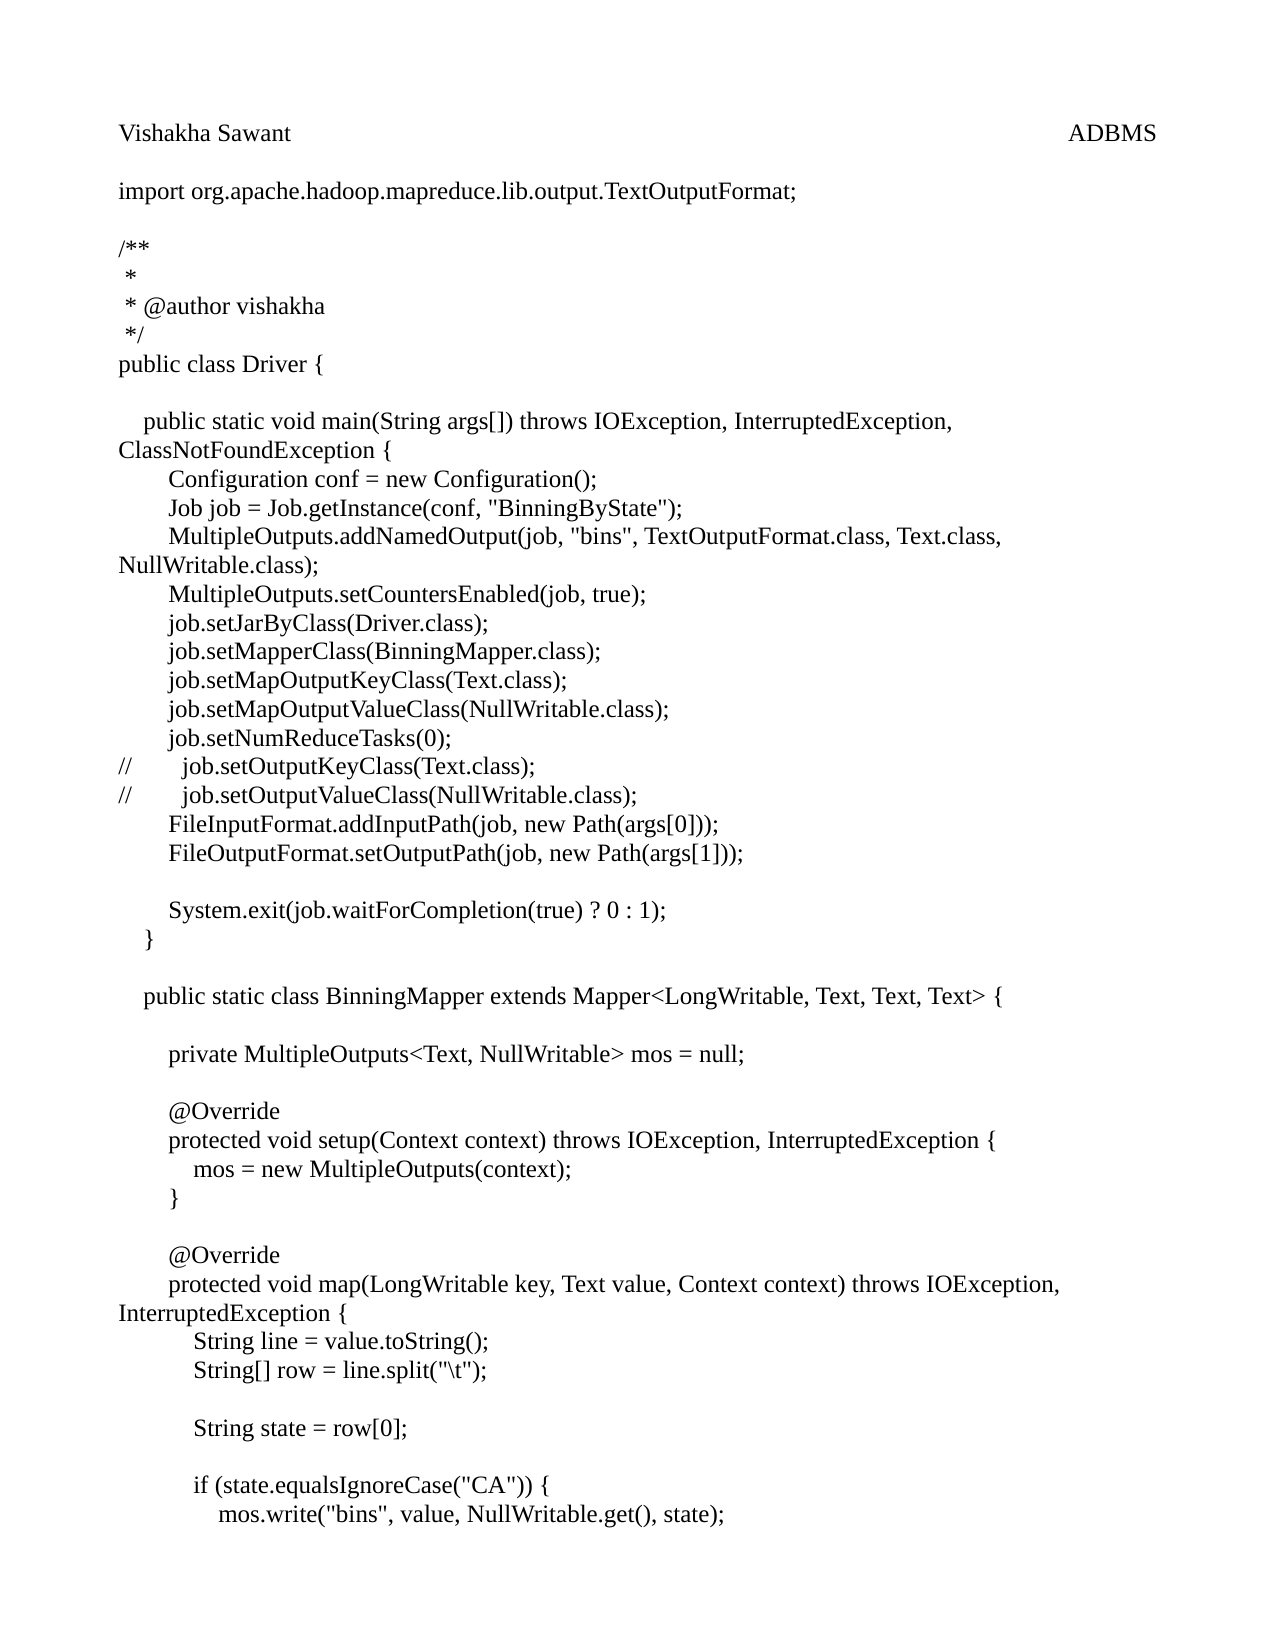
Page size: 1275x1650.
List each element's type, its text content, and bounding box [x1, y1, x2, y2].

list Job job = Job.getInstance(conf, "BinningByState"); [118, 493, 1157, 521]
list import org.apache.hadoop.mapreduce.lib.output.TextOutputFormat; [118, 176, 1157, 205]
list } [118, 924, 1157, 953]
list job.setNumReduceTasks(0); [118, 723, 1157, 751]
list mos = new MultipleOutputs(context); [118, 1154, 1157, 1183]
list Configuration conf = new Configuration(); [118, 464, 1157, 493]
list */ [118, 320, 1157, 349]
list String state = row[0]; [118, 1413, 1157, 1441]
list * [118, 263, 1157, 291]
list public class Driver { [118, 349, 1157, 378]
list MultipleOutputs.addNamedOutput(job, "bins", TextOutputFormat.class, Text.class, NullWritable.class); [118, 521, 1157, 579]
list job.setMapOutputValueClass(NullWritable.class); [118, 694, 1157, 723]
list MultipleOutputs.setCountersEnabled(job, true); [118, 579, 1157, 608]
list String line = value.toString(); [118, 1326, 1157, 1355]
list /** [118, 234, 1157, 263]
list @Override [118, 1096, 1157, 1125]
list @Override [118, 1240, 1157, 1269]
list FileOutputFormat.setOutputPath(job, new Path(args[1])); [118, 838, 1157, 866]
list private MultipleOutputs<Text, NullWritable> mos = null; [118, 1039, 1157, 1068]
list // job.setOutputValueClass(NullWritable.class); [118, 780, 1157, 809]
list * @author vishakha [118, 291, 1157, 320]
list // job.setOutputKeyClass(Text.class); [118, 751, 1157, 780]
list public static class BinningMapper extends Mapper<LongWritable, Text, Text, Text> { [118, 981, 1157, 1010]
list String[] row = line.split("\t"); [118, 1355, 1157, 1384]
list protected void map(LongWritable key, Text value, Context context) throws IOException, InterruptedException { [118, 1269, 1157, 1326]
list public static void main(String args[]) throws IOException, InterruptedException, ClassNotFoundException { [118, 406, 1157, 464]
list } [118, 1183, 1157, 1211]
list job.setJarByClass(Driver.class); [118, 608, 1157, 636]
list mos.write("bins", value, NullWritable.get(), state); [118, 1499, 1157, 1528]
list job.setMapperClass(BinningMapper.class); [118, 636, 1157, 665]
list job.setMapOutputKeyClass(Text.class); [118, 665, 1157, 694]
list System.exit(job.waitForCompletion(true) ? 0 : 1); [118, 895, 1157, 924]
list if (state.equalsIgnoreCase("CA")) { [118, 1470, 1157, 1499]
list FileInputFormat.addInputPath(job, new Path(args[0])); [118, 809, 1157, 838]
list protected void setup(Context context) throws IOException, InterruptedException { [118, 1125, 1157, 1154]
